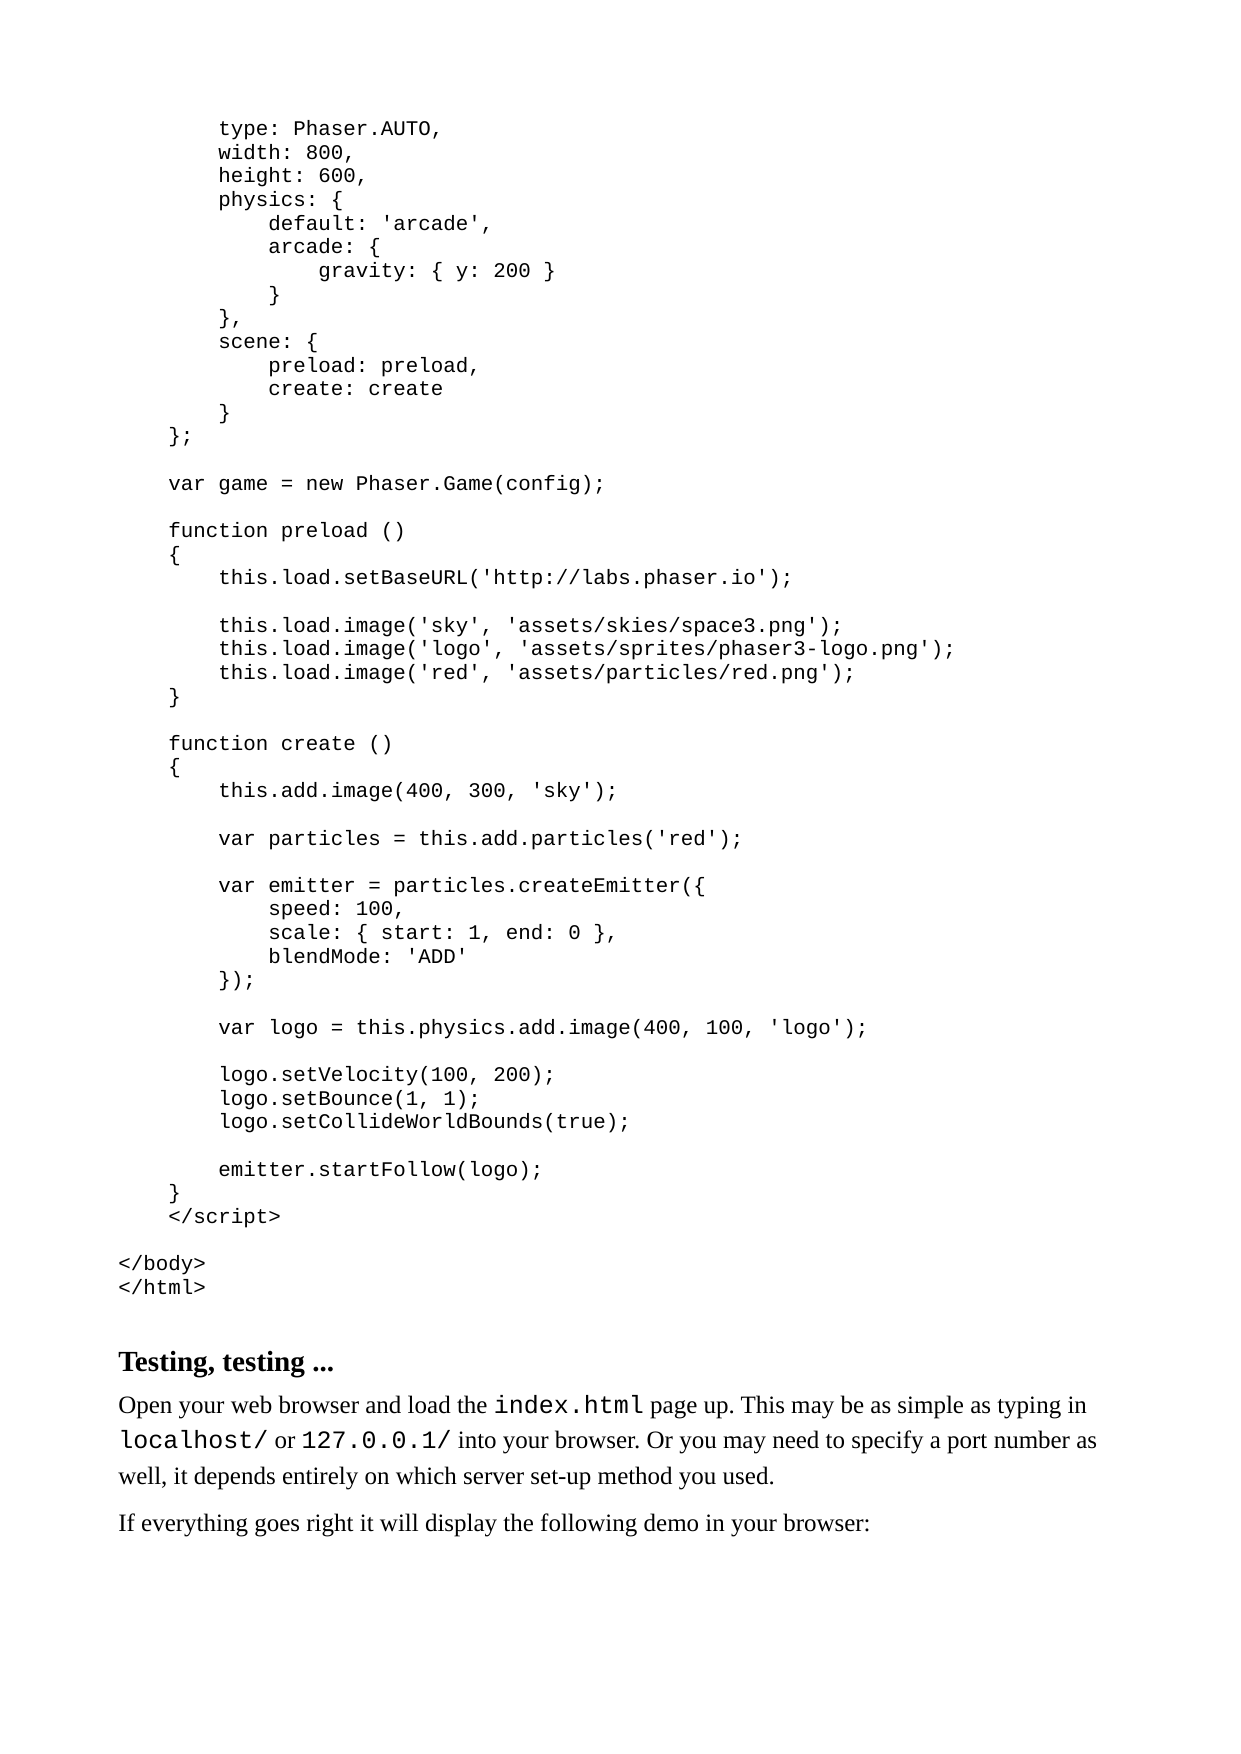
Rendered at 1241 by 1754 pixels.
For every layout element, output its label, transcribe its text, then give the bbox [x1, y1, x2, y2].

text } [118, 402, 1122, 426]
text physics: { [118, 189, 1122, 213]
text width: 800, [118, 142, 1122, 165]
text this.load.image('red', 'assets/particles/red.png'); [118, 662, 1122, 686]
text } [118, 284, 1122, 307]
text scene: { [118, 331, 1122, 354]
subtitle Testing, testing ... [118, 1344, 1122, 1378]
text default: 'arcade', [118, 213, 1122, 236]
text </script> [118, 1206, 1122, 1229]
text create: create [118, 378, 1122, 402]
text Open your web browser and load the index.html page up. This may be as simple as typing in localhost/ or 127.0.0.1/ into your browser. Or you may need to specify a port number as well, it depends entirely on which server set-up method you used. [118, 1391, 1122, 1489]
text type: Phaser.AUTO, [118, 118, 1122, 142]
text </html> [118, 1277, 1122, 1300]
text function preload () [118, 520, 1122, 544]
text { [118, 757, 1122, 780]
text this.load.setBaseURL('http://labs.phaser.io'); [118, 567, 1122, 591]
text }, [118, 307, 1122, 331]
text arcade: { [118, 236, 1122, 260]
text } [118, 1182, 1122, 1206]
text this.add.image(400, 300, 'sky'); [118, 780, 1122, 804]
text emitter.startFollow(logo); [118, 1158, 1122, 1182]
text } [118, 686, 1122, 709]
text blendMode: 'ADD' [118, 946, 1122, 969]
text If everything goes right it will display the following demo in your browser: [118, 1508, 1122, 1537]
text var particles = this.add.particles('red'); [118, 827, 1122, 851]
text gravity: { y: 200 } [118, 260, 1122, 284]
text logo.setBounce(1, 1); [118, 1088, 1122, 1111]
text scale: { start: 1, end: 0 }, [118, 922, 1122, 946]
text logo.setVelocity(100, 200); [118, 1064, 1122, 1088]
text height: 600, [118, 165, 1122, 189]
text }; [118, 426, 1122, 449]
text logo.setCollideWorldBounds(true); [118, 1111, 1122, 1135]
text function create () [118, 733, 1122, 757]
text </body> [118, 1253, 1122, 1277]
text var logo = this.physics.add.image(400, 100, 'logo'); [118, 1017, 1122, 1040]
text var game = new Phaser.Game(config); [118, 473, 1122, 496]
text this.load.image('logo', 'assets/sprites/phaser3-logo.png'); [118, 638, 1122, 662]
text }); [118, 969, 1122, 993]
text speed: 100, [118, 898, 1122, 922]
text preload: preload, [118, 354, 1122, 378]
text var emitter = particles.createEmitter({ [118, 875, 1122, 898]
text this.load.image('sky', 'assets/skies/space3.png'); [118, 615, 1122, 638]
text { [118, 544, 1122, 567]
